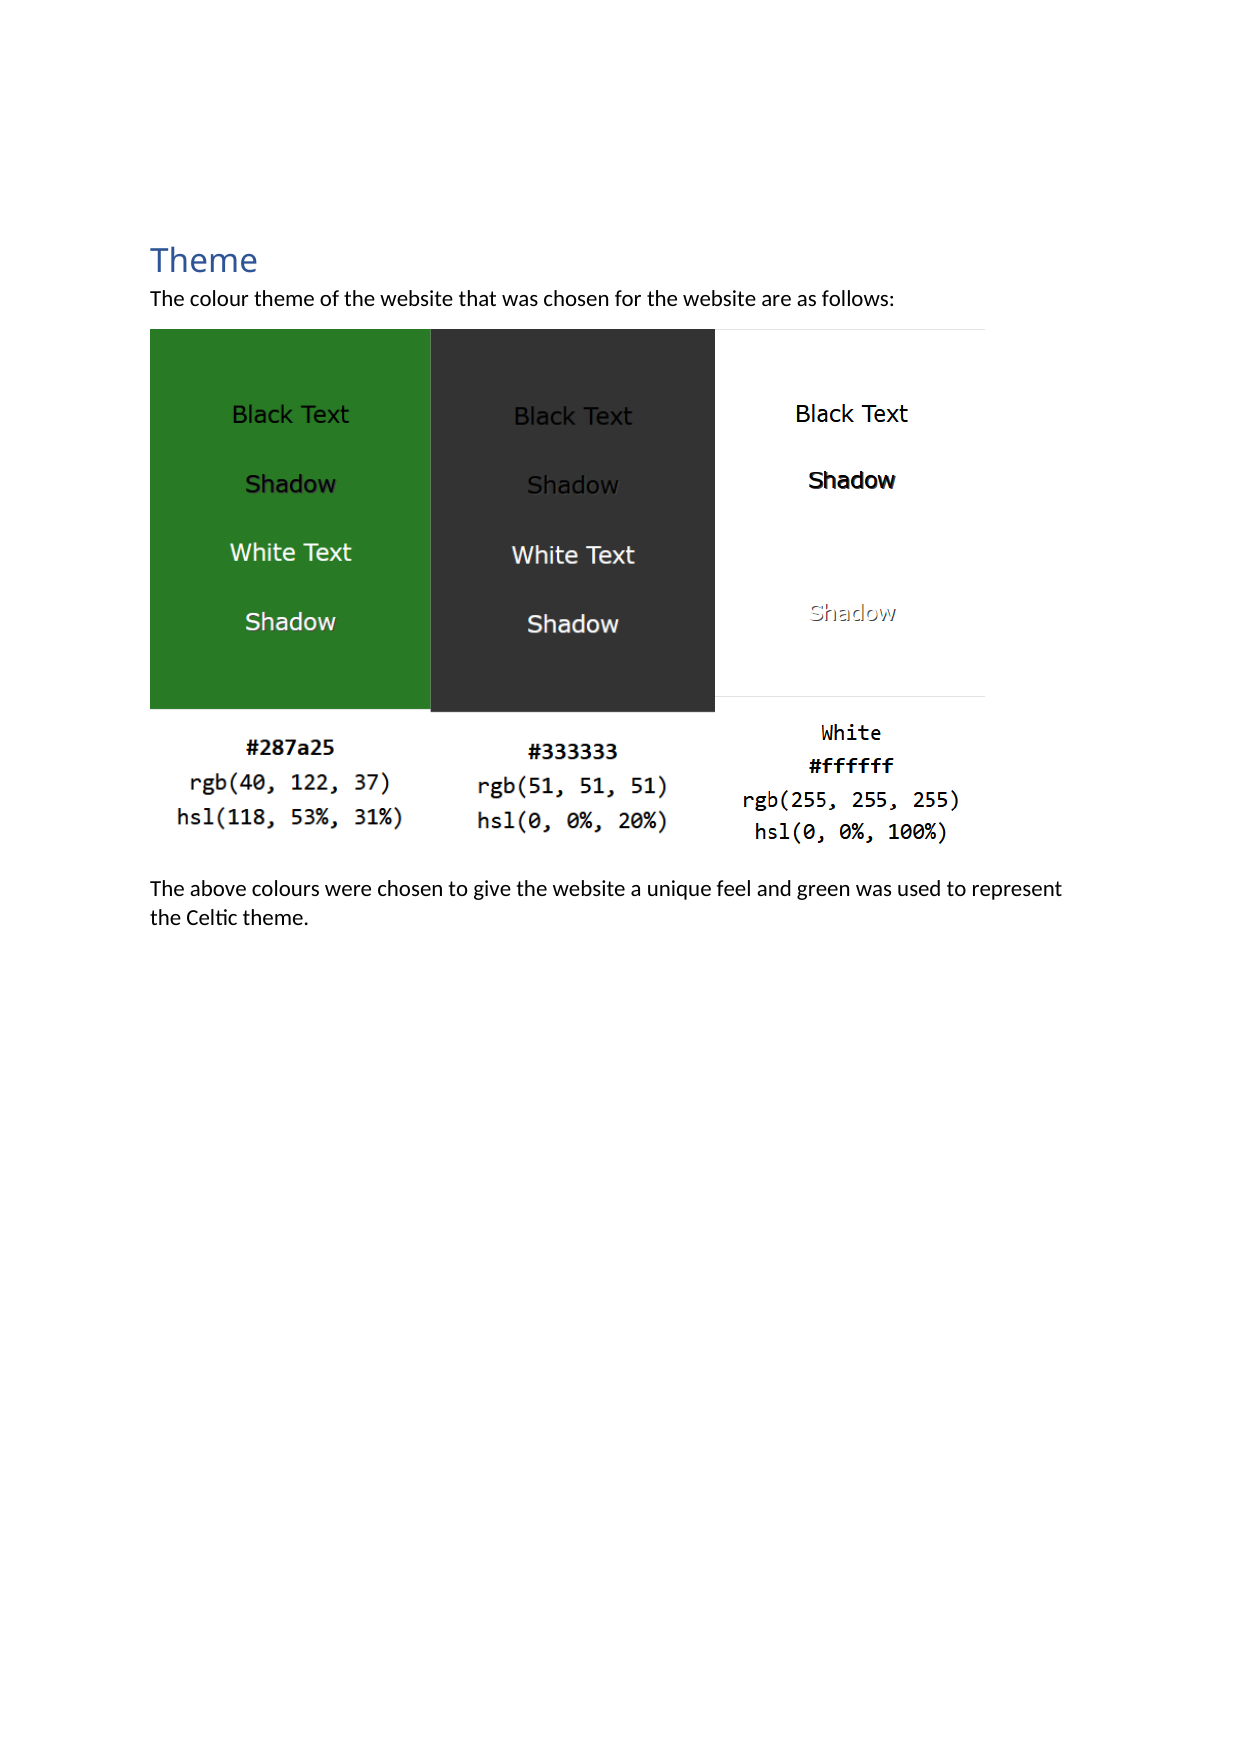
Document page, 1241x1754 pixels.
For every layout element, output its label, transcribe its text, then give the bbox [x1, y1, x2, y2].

subtitle Theme [150, 236, 1090, 282]
text The above colours were chosen to give the website a unique feel and green was used to represent the Celtic theme. [150, 874, 1090, 931]
text The colour theme of the website that was chosen for the website are as follows: [150, 284, 1090, 312]
